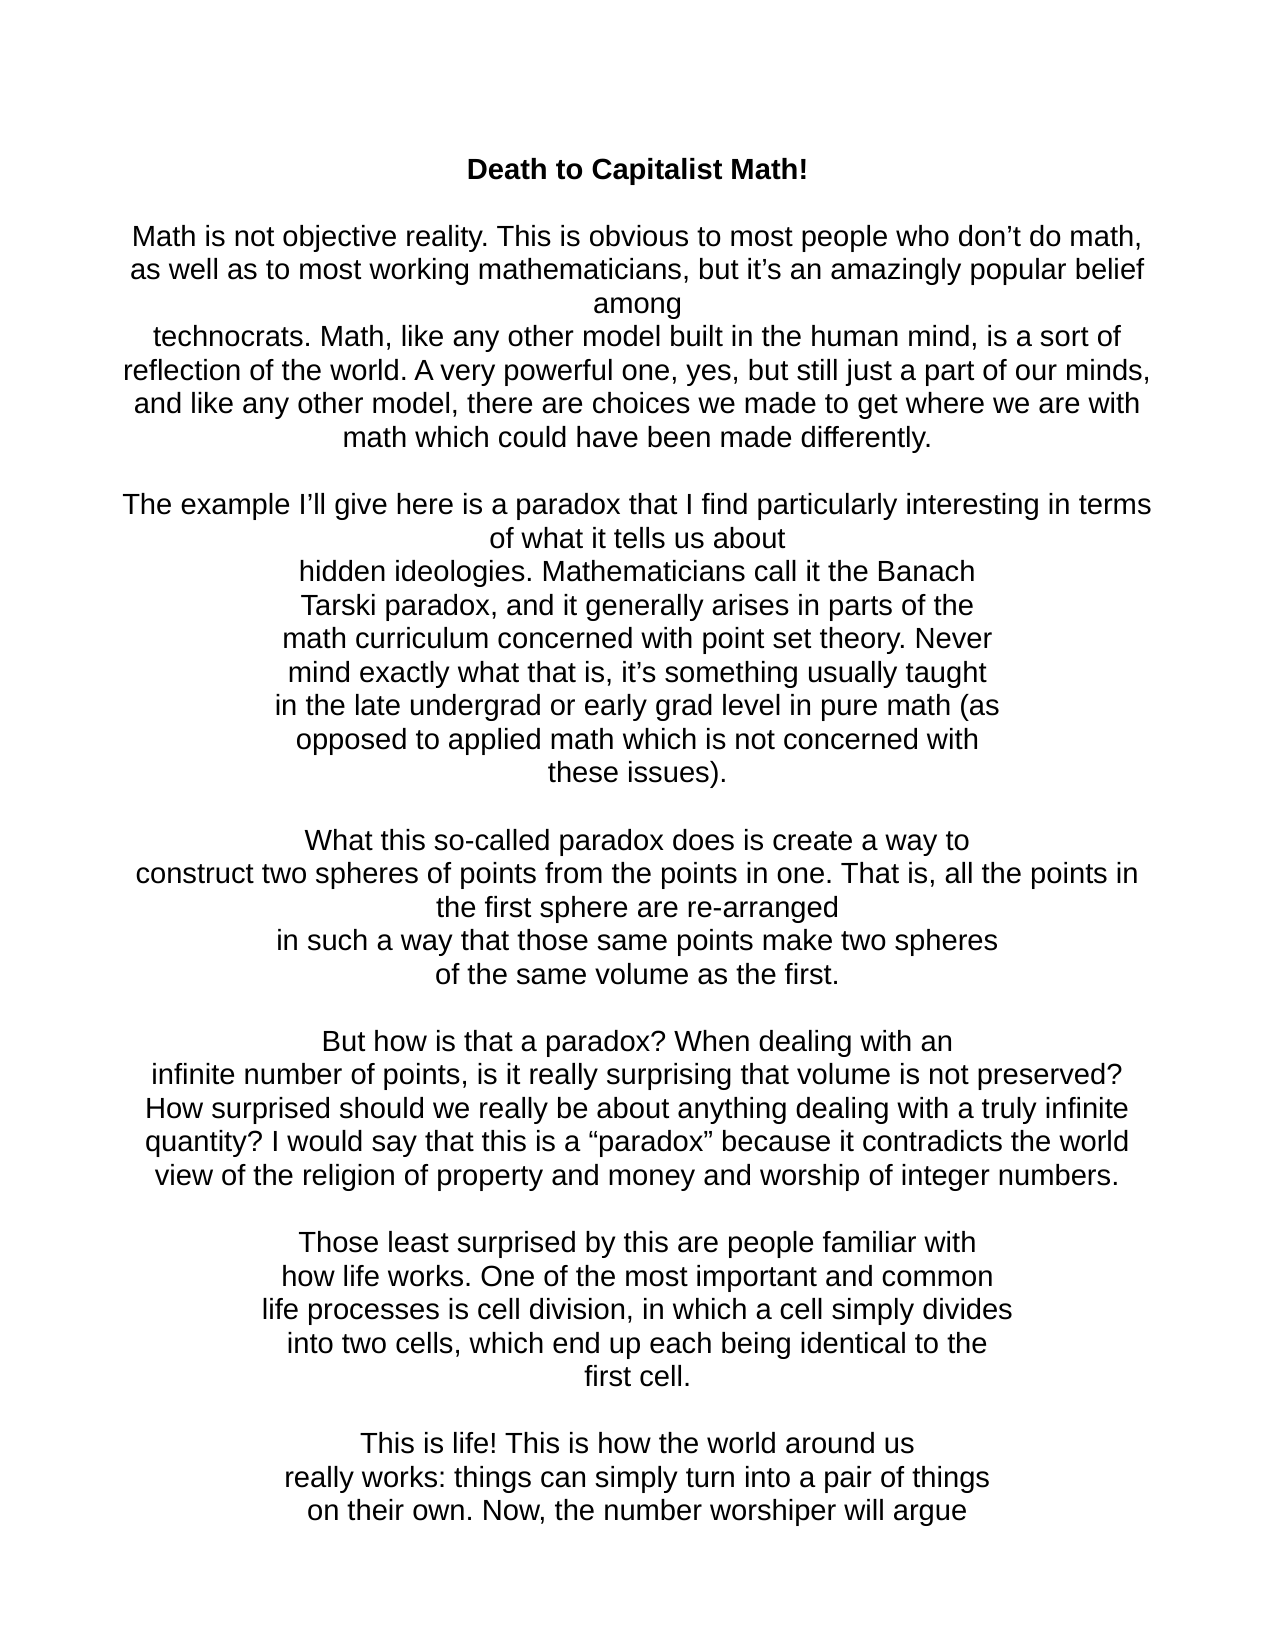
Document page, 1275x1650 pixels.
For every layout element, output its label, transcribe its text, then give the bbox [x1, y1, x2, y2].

text Math is not objective reality. This is obvious to most people who don’t do math, as well as to most working mathematicians, but it’s an amazingly popular belief among [118, 219, 1157, 319]
text in the late undergrad or early grad level in pure math (as [118, 688, 1157, 722]
text Tarski paradox, and it generally arises in parts of the [118, 588, 1157, 621]
text But how is that a paradox? When dealing with an [118, 1024, 1157, 1057]
text This is life! This is how the world around us [118, 1426, 1157, 1460]
text math curriculum concerned with point set theory. Never [118, 621, 1157, 655]
text into two cells, which end up each being identical to the [118, 1326, 1157, 1359]
text opposed to applied math which is not concerned with [118, 722, 1157, 755]
text Death to Capitalist Math! [118, 152, 1157, 185]
text how life works. One of the most important and common [118, 1258, 1157, 1292]
text mind exactly what that is, it’s something usually taught [118, 655, 1157, 688]
text on their own. Now, the number worshiper will argue [118, 1493, 1157, 1527]
text The example I’ll give here is a paradox that I find particularly interesting in terms of what it tells us about [118, 487, 1157, 554]
text first cell. [118, 1359, 1157, 1393]
text in such a way that those same points make two spheres [118, 923, 1157, 957]
text life processes is cell division, in which a cell simply divides [118, 1292, 1157, 1326]
text infinite number of points, is it really surprising that volume is not preserved? How surprised should we really be about anything dealing with a truly infinite quantity? I would say that this is a “paradox” because it contradicts the world view of the religion of property and money and worship of integer numbers. [118, 1057, 1157, 1191]
text technocrats. Math, like any other model built in the human mind, is a sort of reflection of the world. A very powerful one, yes, but still just a part of our minds, and like any other model, there are choices we made to get where we are with math which could have been made differently. [118, 319, 1157, 453]
text What this so-called paradox does is create a way to [118, 822, 1157, 856]
text construct two spheres of points from the points in one. That is, all the points in the first sphere are re-arranged [118, 856, 1157, 923]
text hidden ideologies. Mathematicians call it the Banach [118, 554, 1157, 588]
text of the same volume as the first. [118, 957, 1157, 990]
text Those least surprised by this are people familiar with [118, 1225, 1157, 1258]
text really works: things can simply turn into a pair of things [118, 1460, 1157, 1493]
text these issues). [118, 755, 1157, 789]
